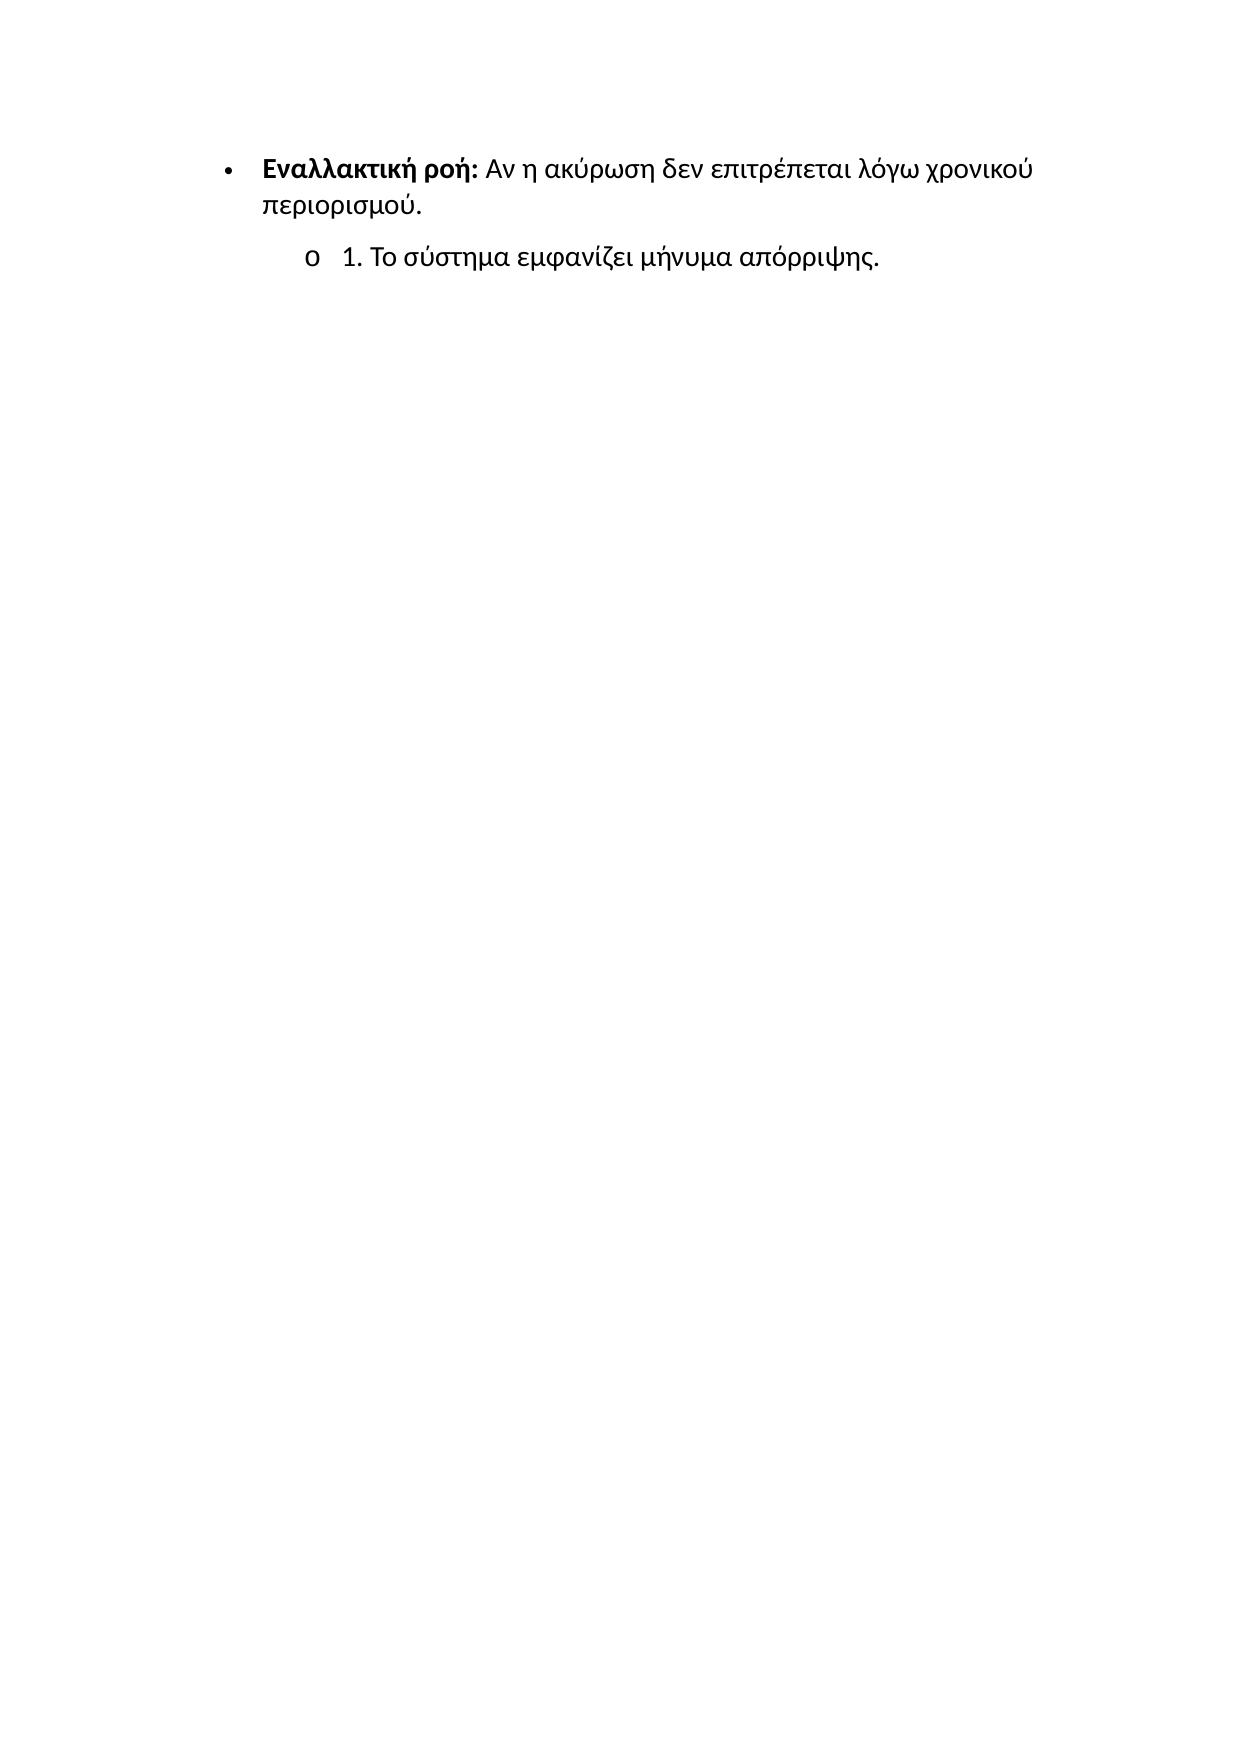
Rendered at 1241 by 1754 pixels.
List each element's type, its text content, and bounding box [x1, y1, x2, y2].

list Εναλλακτική ροή: Αν η ακύρωση δεν επιτρέπεται λόγω χρονικού περιορισμού. [225, 150, 1053, 222]
list 1. Το σύστημα εμφανίζει μήνυμα απόρριψης. [304, 238, 1053, 276]
